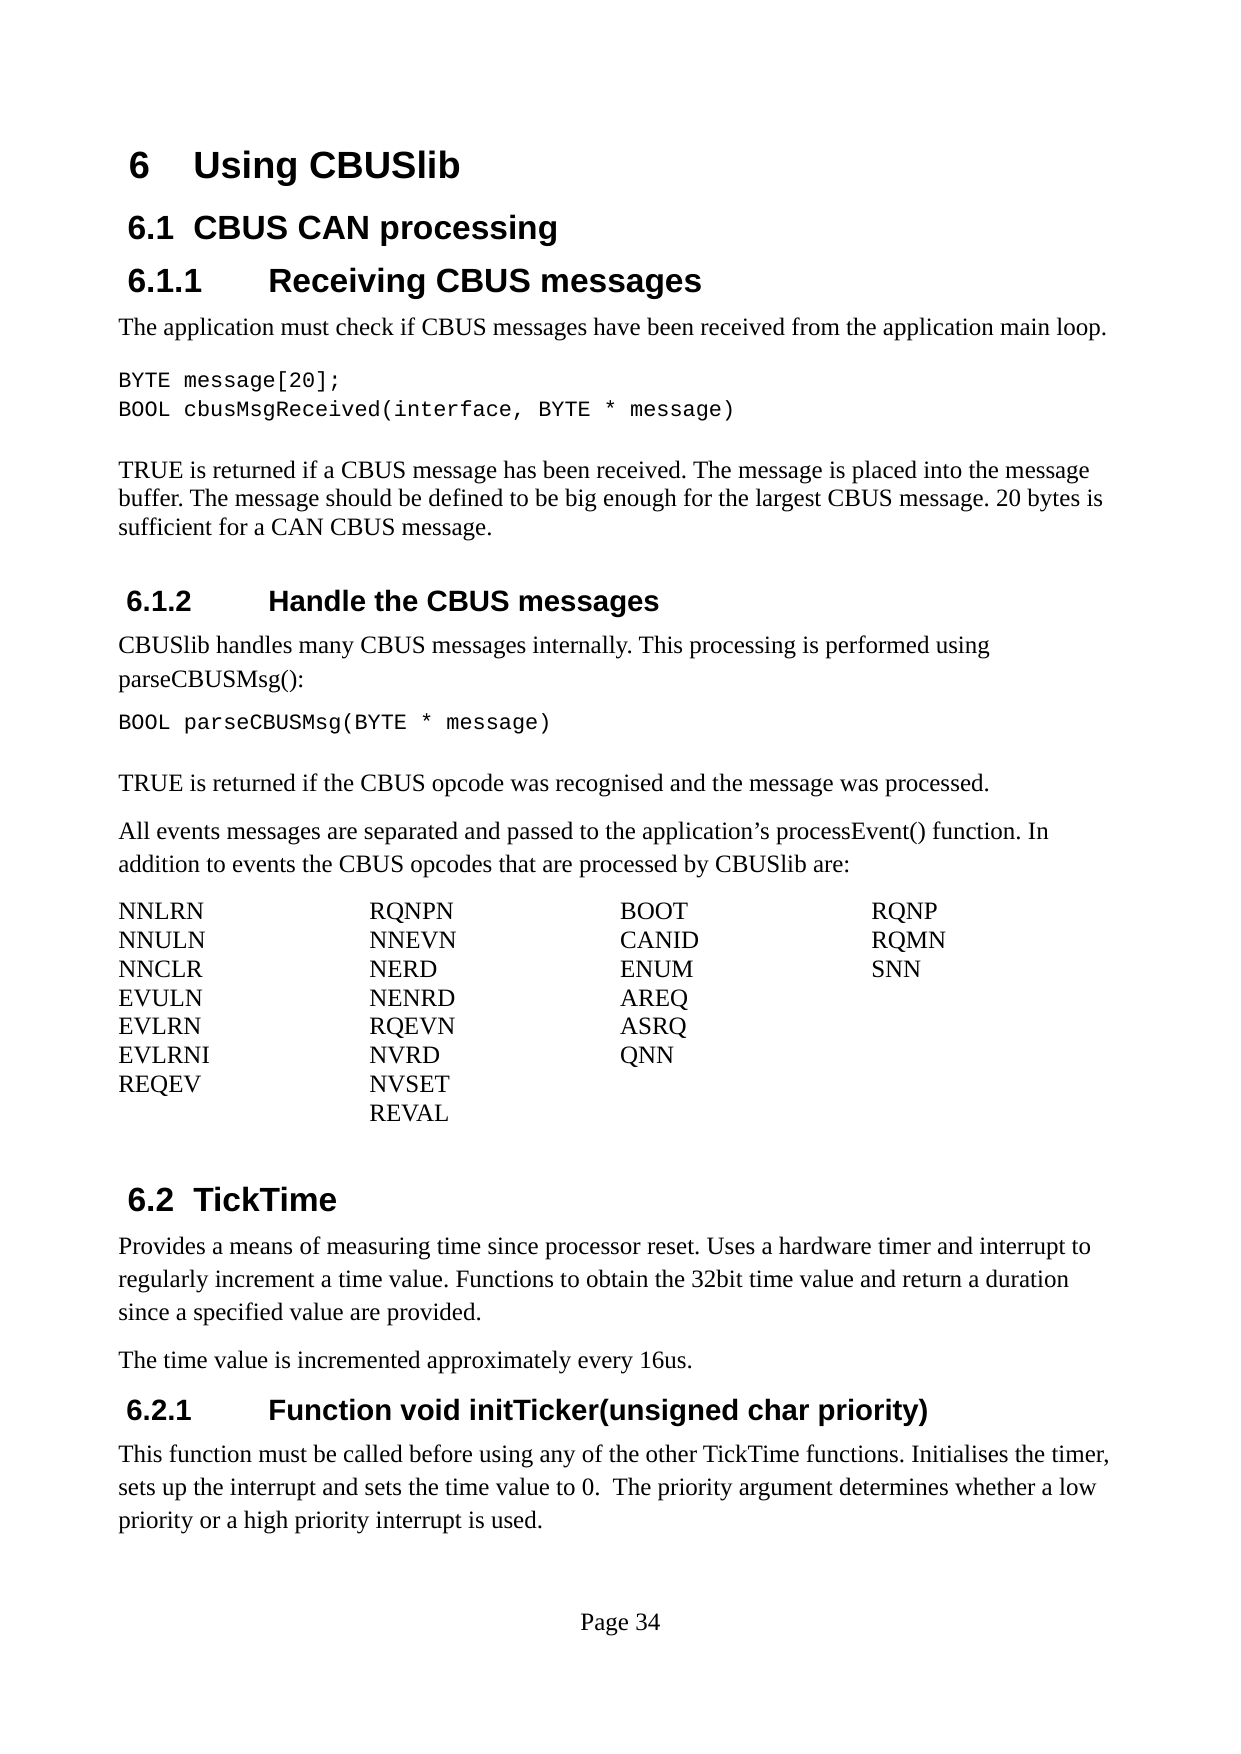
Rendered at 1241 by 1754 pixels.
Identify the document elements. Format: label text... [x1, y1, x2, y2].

text Provides a means of measuring time since processor reset. Uses a hardware timer and interrupt to regularly increment a time value. Functions to obtain the 32bit time value and return a duration since a specified value are provided. [118, 1231, 1122, 1326]
table_cell QNN [620, 1040, 871, 1069]
text BOOL parseCBUSMsg(BYTE * message) [118, 711, 1122, 736]
table_cell AREQ [620, 983, 871, 1011]
text The time value is incremented approximately every 16us. [118, 1345, 1122, 1374]
table_cell NERD [369, 954, 620, 983]
text TRUE is returned if the CBUS opcode was recognised and the message was processed. [118, 768, 1122, 797]
text All events messages are separated and passed to the application’s processEvent() function. In addition to events the CBUS opcodes that are processed by CBUSlib are: [118, 816, 1122, 877]
table_header NNLRN [118, 896, 369, 925]
table_cell [118, 1098, 369, 1126]
table_cell CANID [620, 925, 871, 954]
table_cell NNULN [118, 925, 369, 954]
text BYTE message[20]; [118, 369, 1122, 394]
subtitle Handle the CBUS messages [118, 584, 1122, 618]
table_cell ASRQ [620, 1011, 871, 1040]
table_cell [871, 1040, 1122, 1069]
table_cell EVLRNI [118, 1040, 369, 1069]
text BOOL cbusMsgReceived(interface, BYTE * message) [118, 398, 1122, 423]
subtitle Receiving CBUS messages [118, 261, 1122, 299]
text The application must check if CBUS messages have been received from the application main loop. [118, 312, 1122, 341]
subtitle Using CBUSlib [118, 143, 1122, 187]
subtitle Function void initTicker(unsigned char priority) [118, 1393, 1122, 1426]
table_cell EVULN [118, 983, 369, 1011]
table_cell ENUM [620, 954, 871, 983]
text This function must be called before using any of the other TickTime functions. Initialises the timer, sets up the interrupt and sets the time value to 0. The priority argument determines whether a low priority or a high priority interrupt is used. [118, 1439, 1122, 1534]
table_cell RQEVN [369, 1011, 620, 1040]
subtitle CBUS CAN processing [118, 208, 1122, 246]
table_cell [871, 983, 1122, 1011]
table_cell RQMN [871, 925, 1122, 954]
table_cell [620, 1069, 871, 1098]
table_cell REQEV [118, 1069, 369, 1098]
table_cell EVLRN [118, 1011, 369, 1040]
table_cell NVRD [369, 1040, 620, 1069]
table_cell NNCLR [118, 954, 369, 983]
subtitle TickTime [118, 1180, 1122, 1219]
table_cell [871, 1011, 1122, 1040]
text CBUSlib handles many CBUS messages internally. This processing is performed using parseCBUSMsg(): [118, 631, 1122, 692]
table_cell [871, 1069, 1122, 1098]
table_cell REVAL [369, 1098, 620, 1126]
table_cell [871, 1098, 1122, 1126]
table_header RQNP [871, 896, 1122, 925]
table_cell [620, 1098, 871, 1126]
table_cell NENRD [369, 983, 620, 1011]
table_header RQNPN [369, 896, 620, 925]
table_header BOOT [620, 896, 871, 925]
text TRUE is returned if a CBUS message has been received. The message is placed into the message buffer. The message should be defined to be big enough for the largest CBUS message. 20 bytes is sufficient for a CAN CBUS message. [118, 455, 1122, 541]
table_cell NNEVN [369, 925, 620, 954]
table_cell SNN [871, 954, 1122, 983]
table_cell NVSET [369, 1069, 620, 1098]
